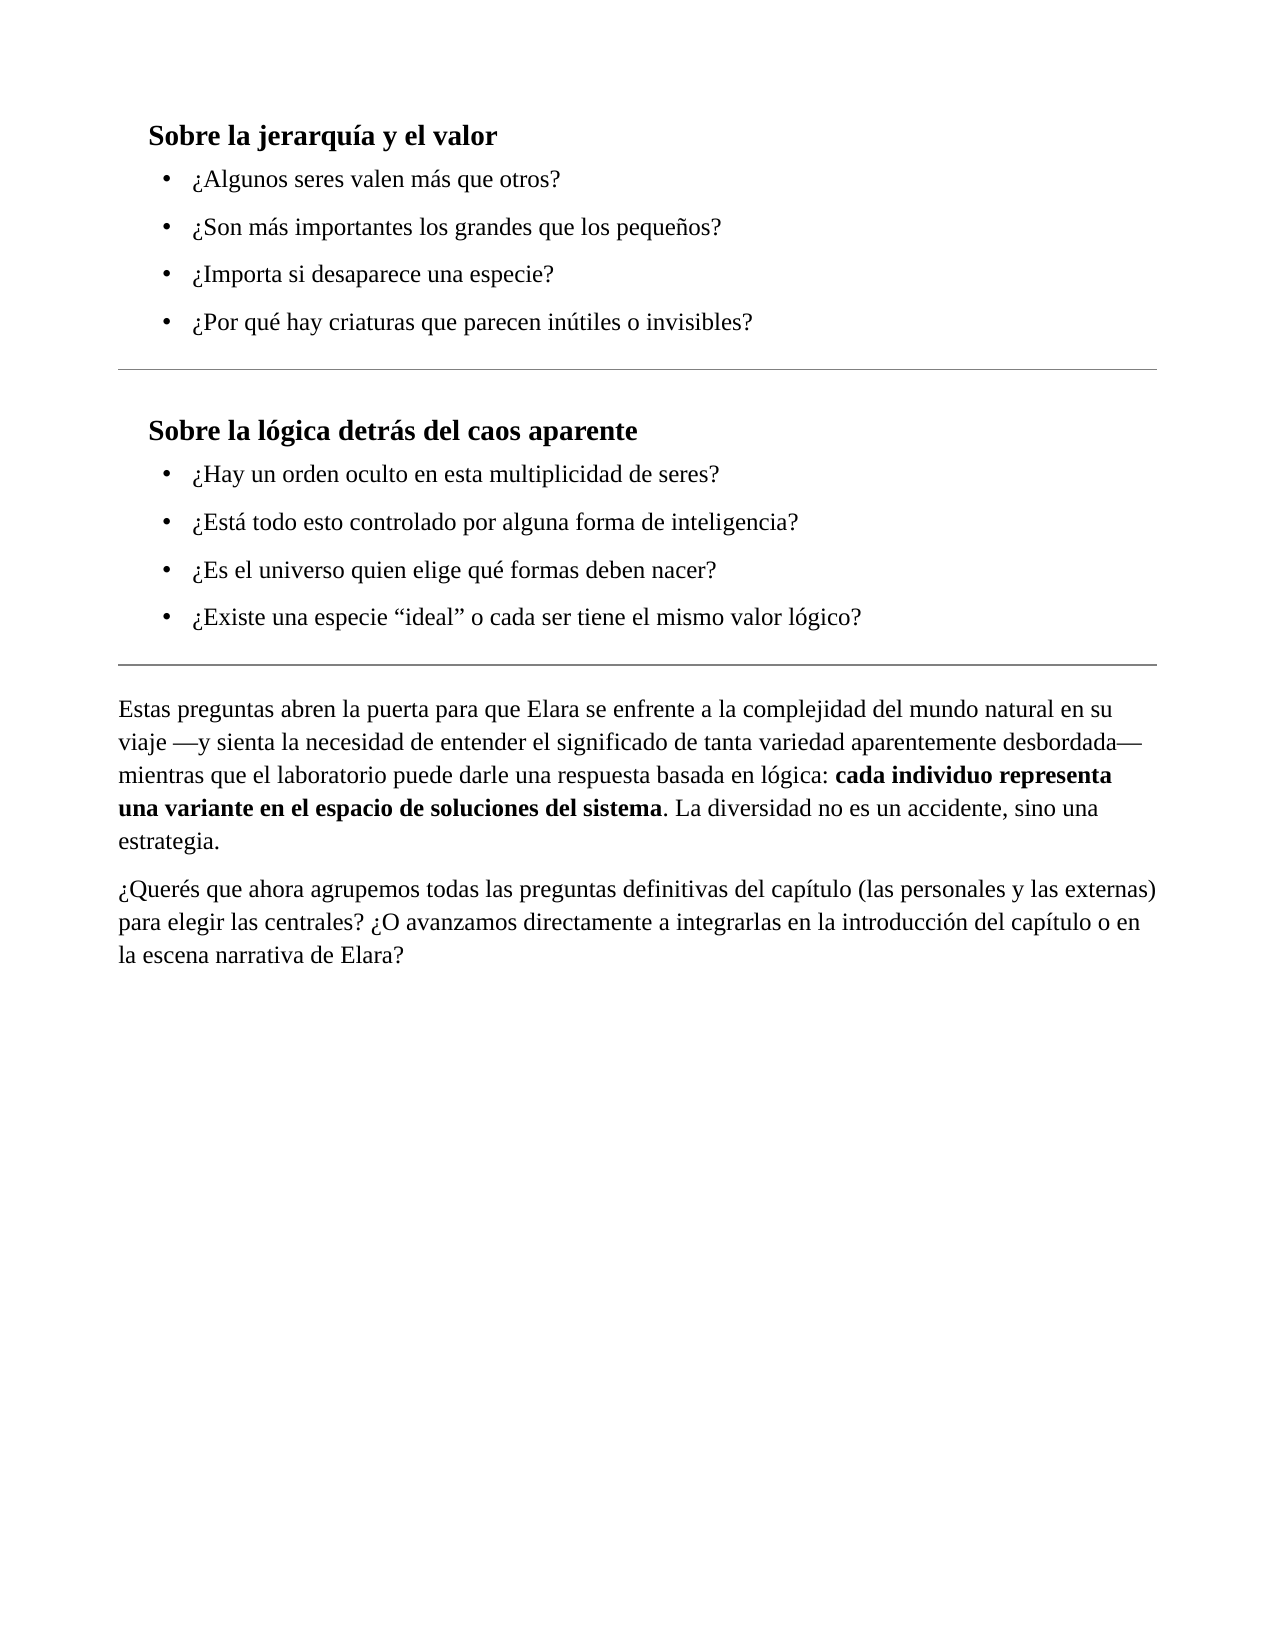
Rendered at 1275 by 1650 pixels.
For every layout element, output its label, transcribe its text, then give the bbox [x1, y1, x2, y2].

list ¿Importa si desaparece una especie? [162, 259, 1157, 288]
list ¿Existe una especie “ideal” o cada ser tiene el mismo valor lógico? [162, 602, 1157, 631]
list ¿Por qué hay criaturas que parecen inútiles o invisibles? [162, 307, 1157, 336]
list ¿Algunos seres valen más que otros? [162, 164, 1157, 193]
subtitle 🐍 Sobre la lógica detrás del caos aparente [118, 413, 1157, 447]
list ¿Hay un orden oculto en esta multiplicidad de seres? [162, 459, 1157, 488]
subtitle 🦎 Sobre la jerarquía y el valor [118, 118, 1157, 152]
list ¿Son más importantes los grandes que los pequeños? [162, 212, 1157, 241]
text Estas preguntas abren la puerta para que Elara se enfrente a la complejidad del mundo natural en su viaje —y sienta la necesidad de entender el significado de tanta variedad aparentemente desbordada— mientras que el laboratorio puede darle una respuesta basada en lógica: cada individuo representa una variante en el espacio de soluciones del sistema. La diversidad no es un accidente, sino una estrategia. [118, 694, 1157, 855]
list ¿Está todo esto controlado por alguna forma de inteligencia? [162, 507, 1157, 536]
list ¿Es el universo quien elige qué formas deben nacer? [162, 555, 1157, 583]
text ¿Querés que ahora agrupemos todas las preguntas definitivas del capítulo (las personales y las externas) para elegir las centrales? ¿O avanzamos directamente a integrarlas en la introducción del capítulo o en la escena narrativa de Elara? [118, 874, 1157, 969]
